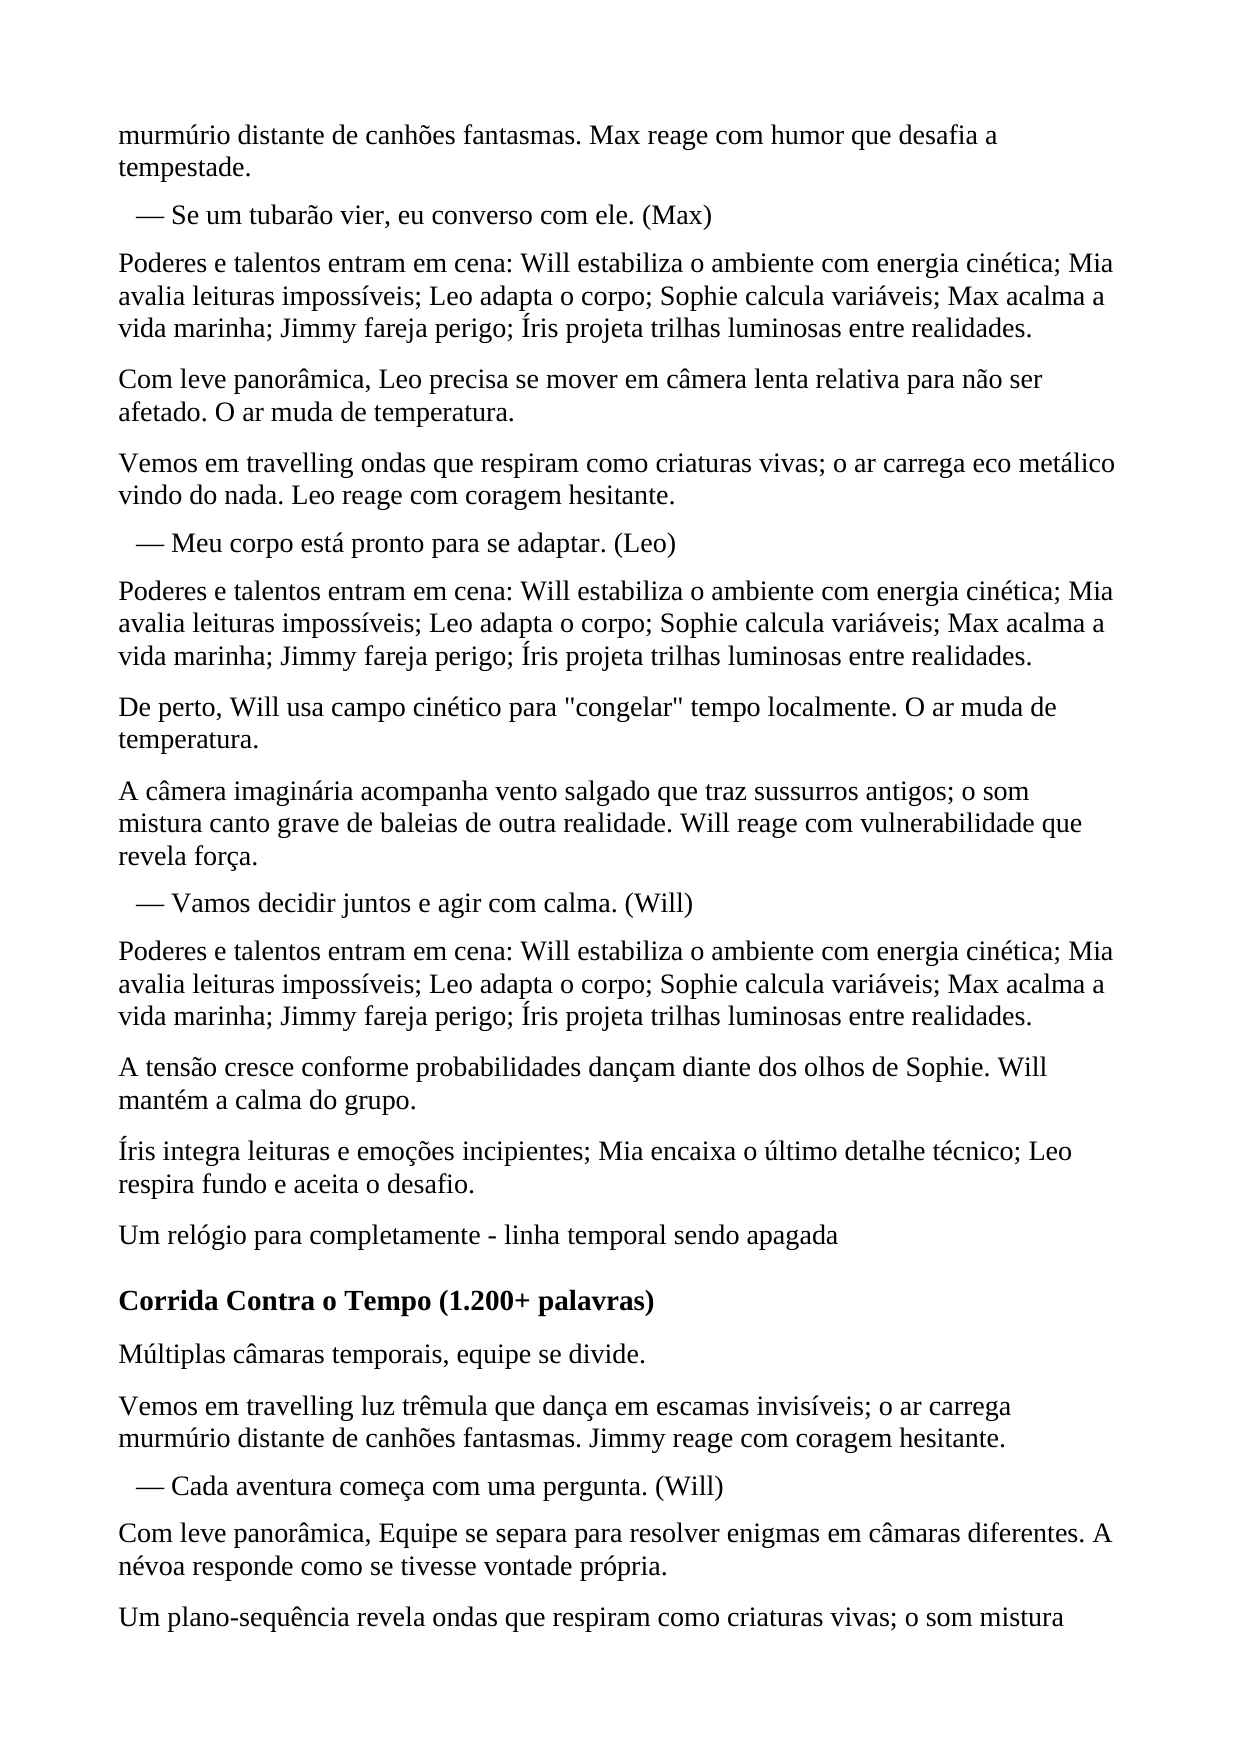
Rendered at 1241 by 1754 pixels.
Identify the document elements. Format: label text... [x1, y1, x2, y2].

text Vemos em travelling ondas que respiram como criaturas vivas; o ar carrega eco metálico vindo do nada. Leo reage com coragem hesitante. [118, 446, 1122, 511]
text — Meu corpo está pronto para se adaptar. (Leo) [118, 526, 1122, 559]
text Múltiplas câmaras temporais, equipe se divide. [118, 1337, 1122, 1369]
text Poderes e talentos entram em cena: Will estabiliza o ambiente com energia cinética; Mia avalia leituras impossíveis; Leo adapta o corpo; Sophie calcula variáveis; Max acalma a vida marinha; Jimmy fareja perigo; Íris projeta trilhas luminosas entre realidades. [118, 246, 1122, 343]
text Poderes e talentos entram em cena: Will estabiliza o ambiente com energia cinética; Mia avalia leituras impossíveis; Leo adapta o corpo; Sophie calcula variáveis; Max acalma a vida marinha; Jimmy fareja perigo; Íris projeta trilhas luminosas entre realidades. [118, 934, 1122, 1032]
text Com leve panorâmica, Equipe se separa para resolver enigmas em câmaras diferentes. A névoa responde como se tivesse vontade própria. [118, 1517, 1122, 1581]
text Íris integra leituras e emoções incipientes; Mia encaixa o último detalhe técnico; Leo respira fundo e aceita o desafio. [118, 1134, 1122, 1199]
text De perto, Will usa campo cinético para "congelar" tempo localmente. O ar muda de temperatura. [118, 690, 1122, 755]
text — Vamos decidir juntos e agir com calma. (Will) [118, 887, 1122, 919]
text — Cada aventura começa com uma pergunta. (Will) [118, 1469, 1122, 1501]
text Com leve panorâmica, Leo precisa se mover em câmera lenta relativa para não ser afetado. O ar muda de temperatura. [118, 362, 1122, 427]
text Um plano-sequência revela ondas que respiram como criaturas vivas; o som mistura [118, 1600, 1122, 1633]
text A câmera imaginária acompanha vento salgado que traz sussurros antigos; o som mistura canto grave de baleias de outra realidade. Will reage com vulnerabilidade que revela força. [118, 774, 1122, 871]
text A tensão cresce conforme probabilidades dançam diante dos olhos de Sophie. Will mantém a calma do grupo. [118, 1051, 1122, 1115]
text murmúrio distante de canhões fantasmas. Max reage com humor que desafia a tempestade. [118, 118, 1122, 183]
text Vemos em travelling luz trêmula que dança em escamas invisíveis; o ar carrega murmúrio distante de canhões fantasmas. Jimmy reage com coragem hesitante. [118, 1388, 1122, 1453]
subtitle Corrida Contra o Tempo (1.200+ palavras) [118, 1283, 1122, 1317]
text Poderes e talentos entram em cena: Will estabiliza o ambiente com energia cinética; Mia avalia leituras impossíveis; Leo adapta o corpo; Sophie calcula variáveis; Max acalma a vida marinha; Jimmy fareja perigo; Íris projeta trilhas luminosas entre realidades. [118, 574, 1122, 671]
text — Se um tubarão vier, eu converso com ele. (Max) [118, 198, 1122, 231]
text Um relógio para completamente - linha temporal sendo apagada [118, 1218, 1122, 1250]
